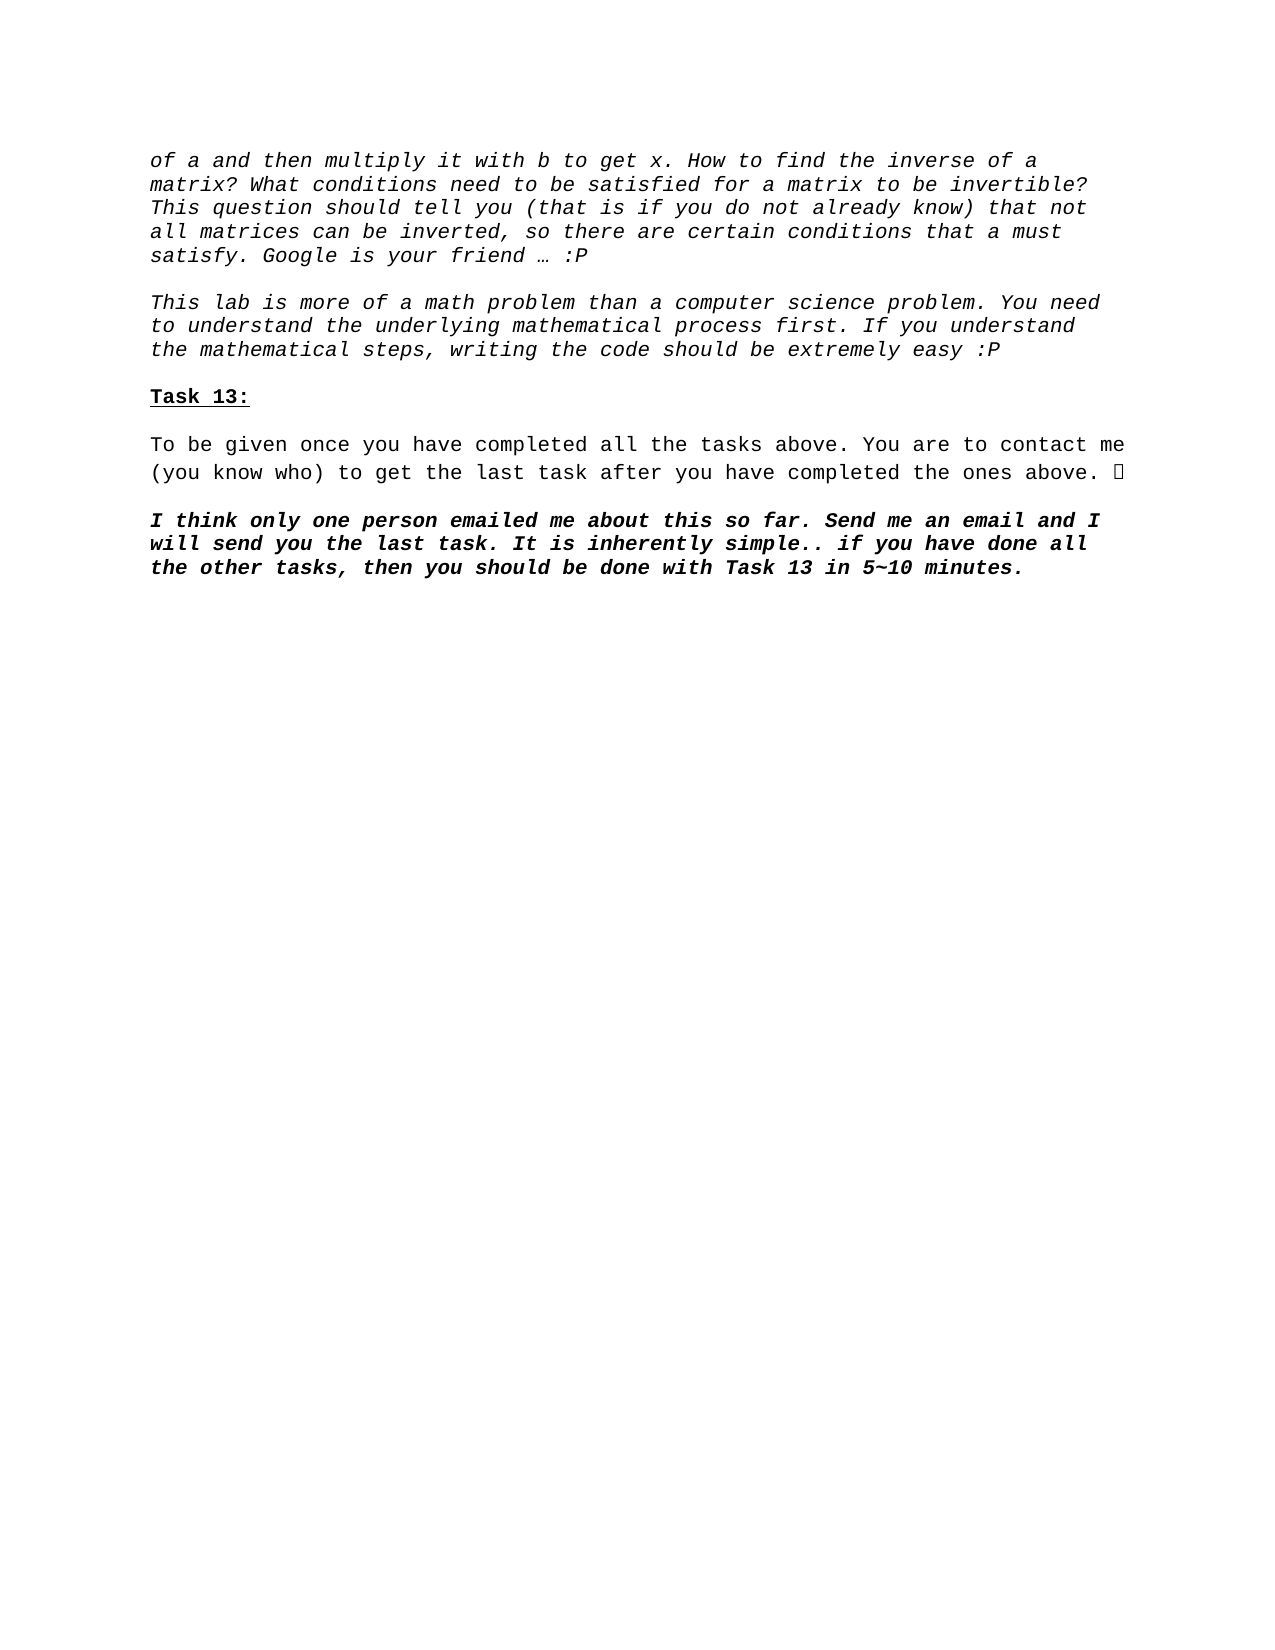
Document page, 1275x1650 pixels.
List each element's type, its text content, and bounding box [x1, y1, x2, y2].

text of a and then multiply it with b to get x. How to find the inverse of a matrix? What conditions need to be satisfied for a matrix to be invertible? This question should tell you (that is if you do not already know) that not all matrices can be inverted, so there are certain conditions that a must satisfy. Google is your friend … :P [150, 150, 1125, 268]
text Task 13: [150, 386, 1125, 410]
text To be given once you have completed all the tasks above. You are to contact me (you know who) to get the last task after you have completed the ones above.  [150, 434, 1125, 486]
text This lab is more of a math problem than a computer science problem. You need to understand the underlying mathematical process first. If you understand the mathematical steps, writing the code should be extremely easy :P [150, 292, 1125, 363]
text I think only one person emailed me about this so far. Send me an email and I will send you the last task. It is inherently simple.. if you have done all the other tasks, then you should be done with Task 13 in 5~10 minutes. [150, 509, 1125, 581]
